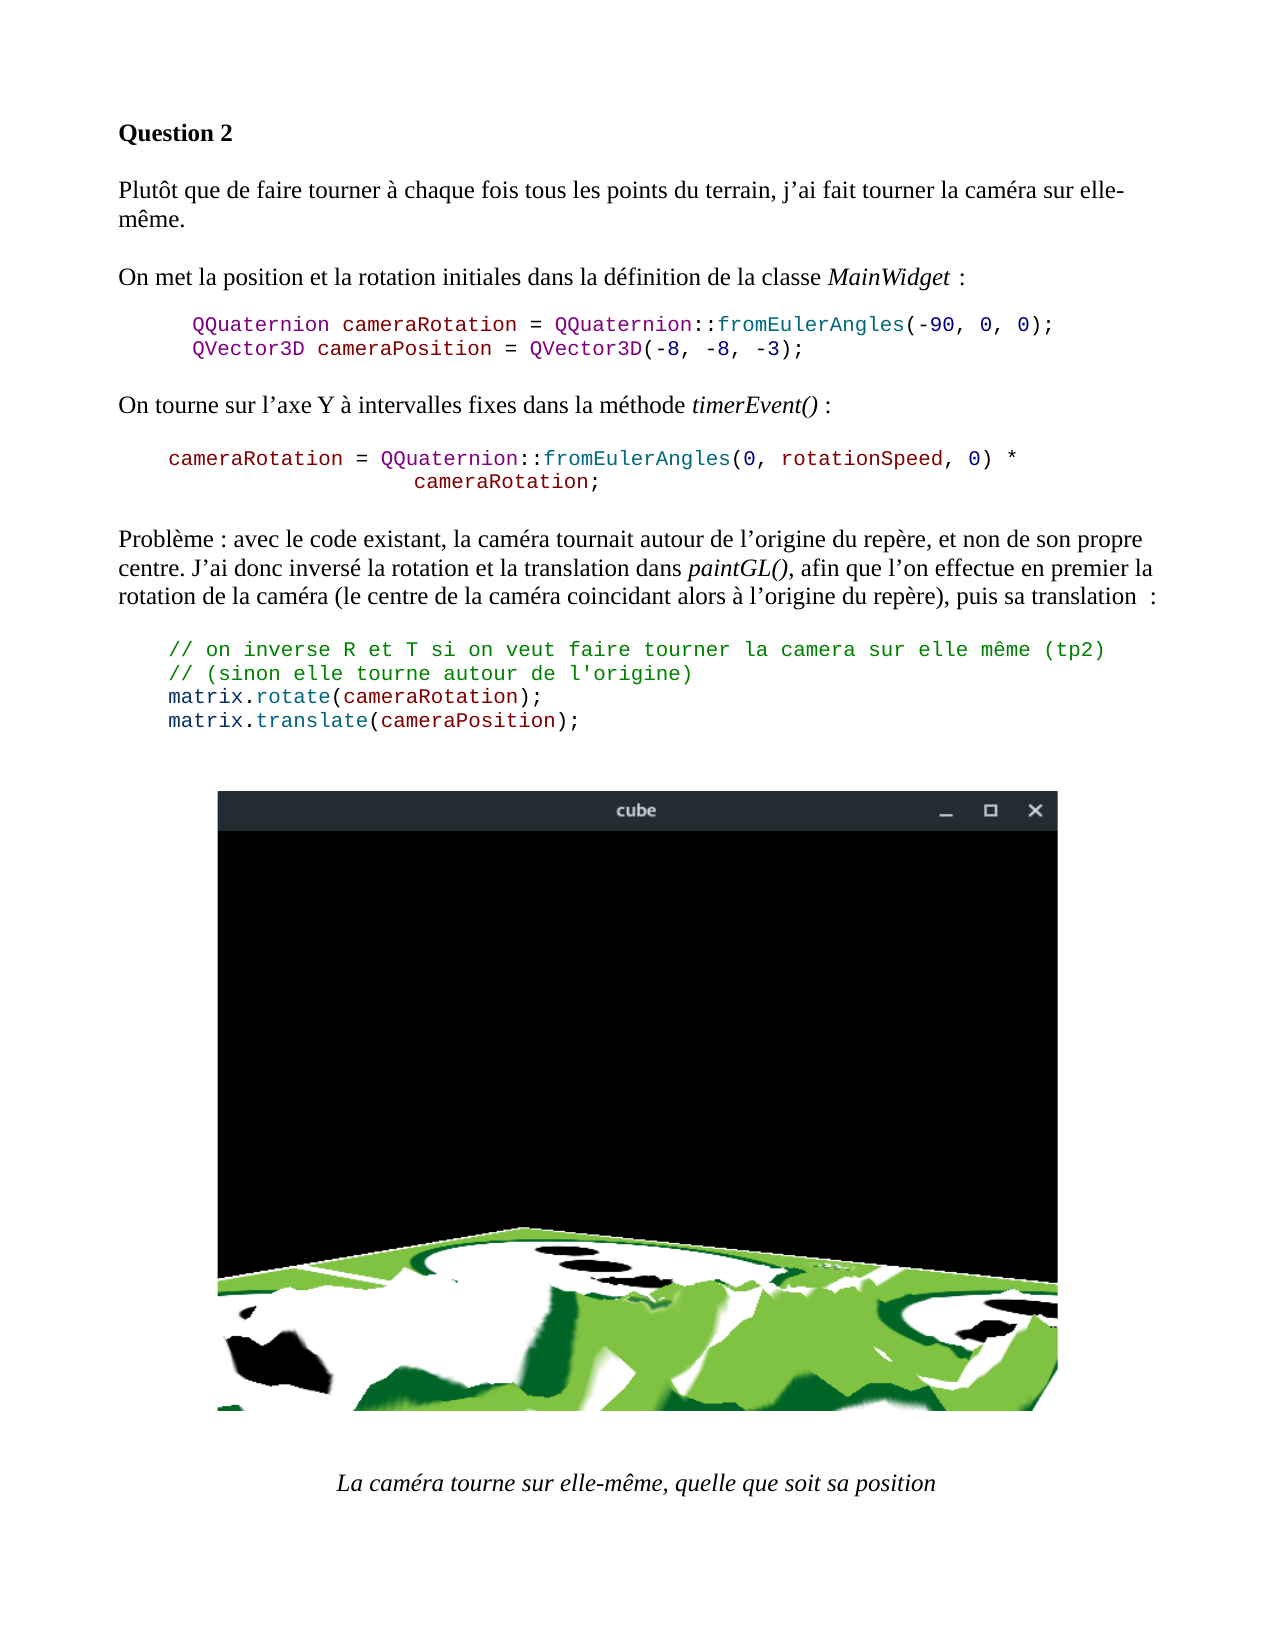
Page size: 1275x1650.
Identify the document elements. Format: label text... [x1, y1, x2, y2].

text // (sinon elle tourne autour de l'origine) [118, 662, 1157, 686]
text cameraRotation = QQuaternion::fromEulerAngles(0, rotationSpeed, 0) * cameraRotation; [118, 448, 1157, 495]
text Question 2 [118, 118, 1157, 147]
text Plutôt que de faire tourner à chaque fois tous les points du terrain, j’ai fait tourner la caméra sur elle-même. [118, 176, 1157, 233]
text On met la position et la rotation initiales dans la définition de la classe MainWidget : [118, 262, 1157, 291]
picture [217, 791, 1058, 1411]
text QVector3D cameraPosition = QVector3D(-8, -8, -3); [118, 338, 1157, 362]
text matrix.translate(cameraPosition); [118, 710, 1157, 733]
text Problème : avec le code existant, la caméra tournait autour de l’origine du repère, et non de son propre centre. J’ai donc inversé la rotation et la translation dans paintGL(), afin que l’on effectue en premier la rotation de la caméra (le centre de la caméra coincidant alors à l’origine du repère), puis sa translation : [118, 524, 1157, 610]
text La caméra tourne sur elle-même, quelle que soit sa position [118, 1468, 1157, 1496]
text matrix.rotate(cameraRotation); [118, 686, 1157, 710]
text On tourne sur l’axe Y à intervalles fixes dans la méthode timerEvent() : [118, 390, 1157, 419]
text // on inverse R et T si on veut faire tourner la camera sur elle même (tp2) [118, 639, 1157, 662]
text QQuaternion cameraRotation = QQuaternion::fromEulerAngles(-90, 0, 0); [118, 314, 1157, 338]
